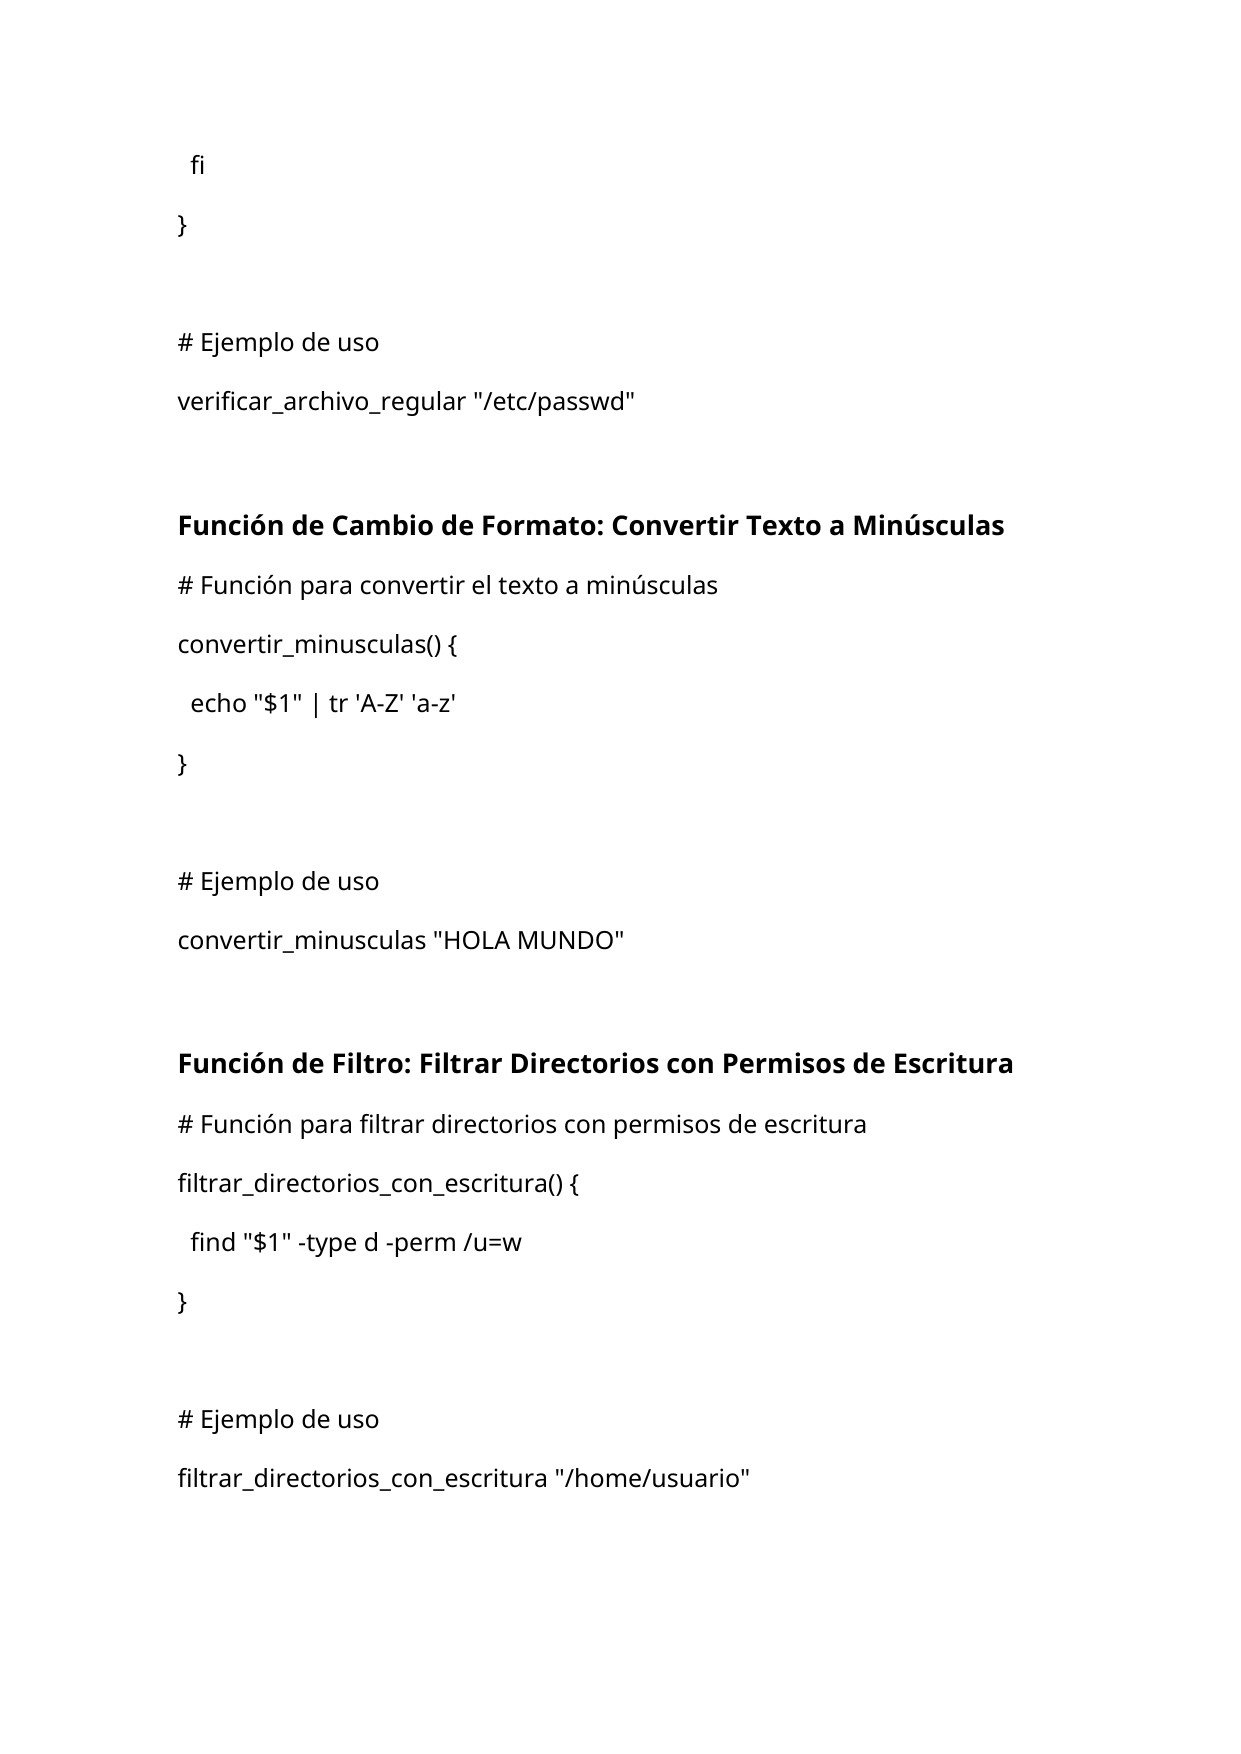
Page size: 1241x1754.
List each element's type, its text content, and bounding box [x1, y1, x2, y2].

text # Función para convertir el texto a minúsculas [177, 568, 1063, 602]
text fi [177, 148, 1063, 182]
text filtrar_directorios_con_escritura() { [177, 1166, 1063, 1200]
text } [177, 745, 1063, 779]
text find "$1" -type d -perm /u=w [177, 1225, 1063, 1259]
text filtrar_directorios_con_escritura "/home/usuario" [177, 1461, 1063, 1495]
text # Ejemplo de uso [177, 1402, 1063, 1436]
text # Ejemplo de uso [177, 325, 1063, 359]
text # Ejemplo de uso [177, 863, 1063, 897]
text # Función para filtrar directorios con permisos de escritura [177, 1107, 1063, 1141]
text echo "$1" | tr 'A-Z' 'a-z' [177, 686, 1063, 720]
text convertir_minusculas() { [177, 627, 1063, 661]
subtitle Función de Cambio de Formato: Convertir Texto a Minúsculas [177, 506, 1063, 543]
text convertir_minusculas "HOLA MUNDO" [177, 922, 1063, 956]
text } [177, 1284, 1063, 1318]
text verificar_archivo_regular "/etc/passwd" [177, 384, 1063, 418]
subtitle Función de Filtro: Filtrar Directorios con Permisos de Escritura [177, 1045, 1063, 1082]
text } [177, 207, 1063, 241]
